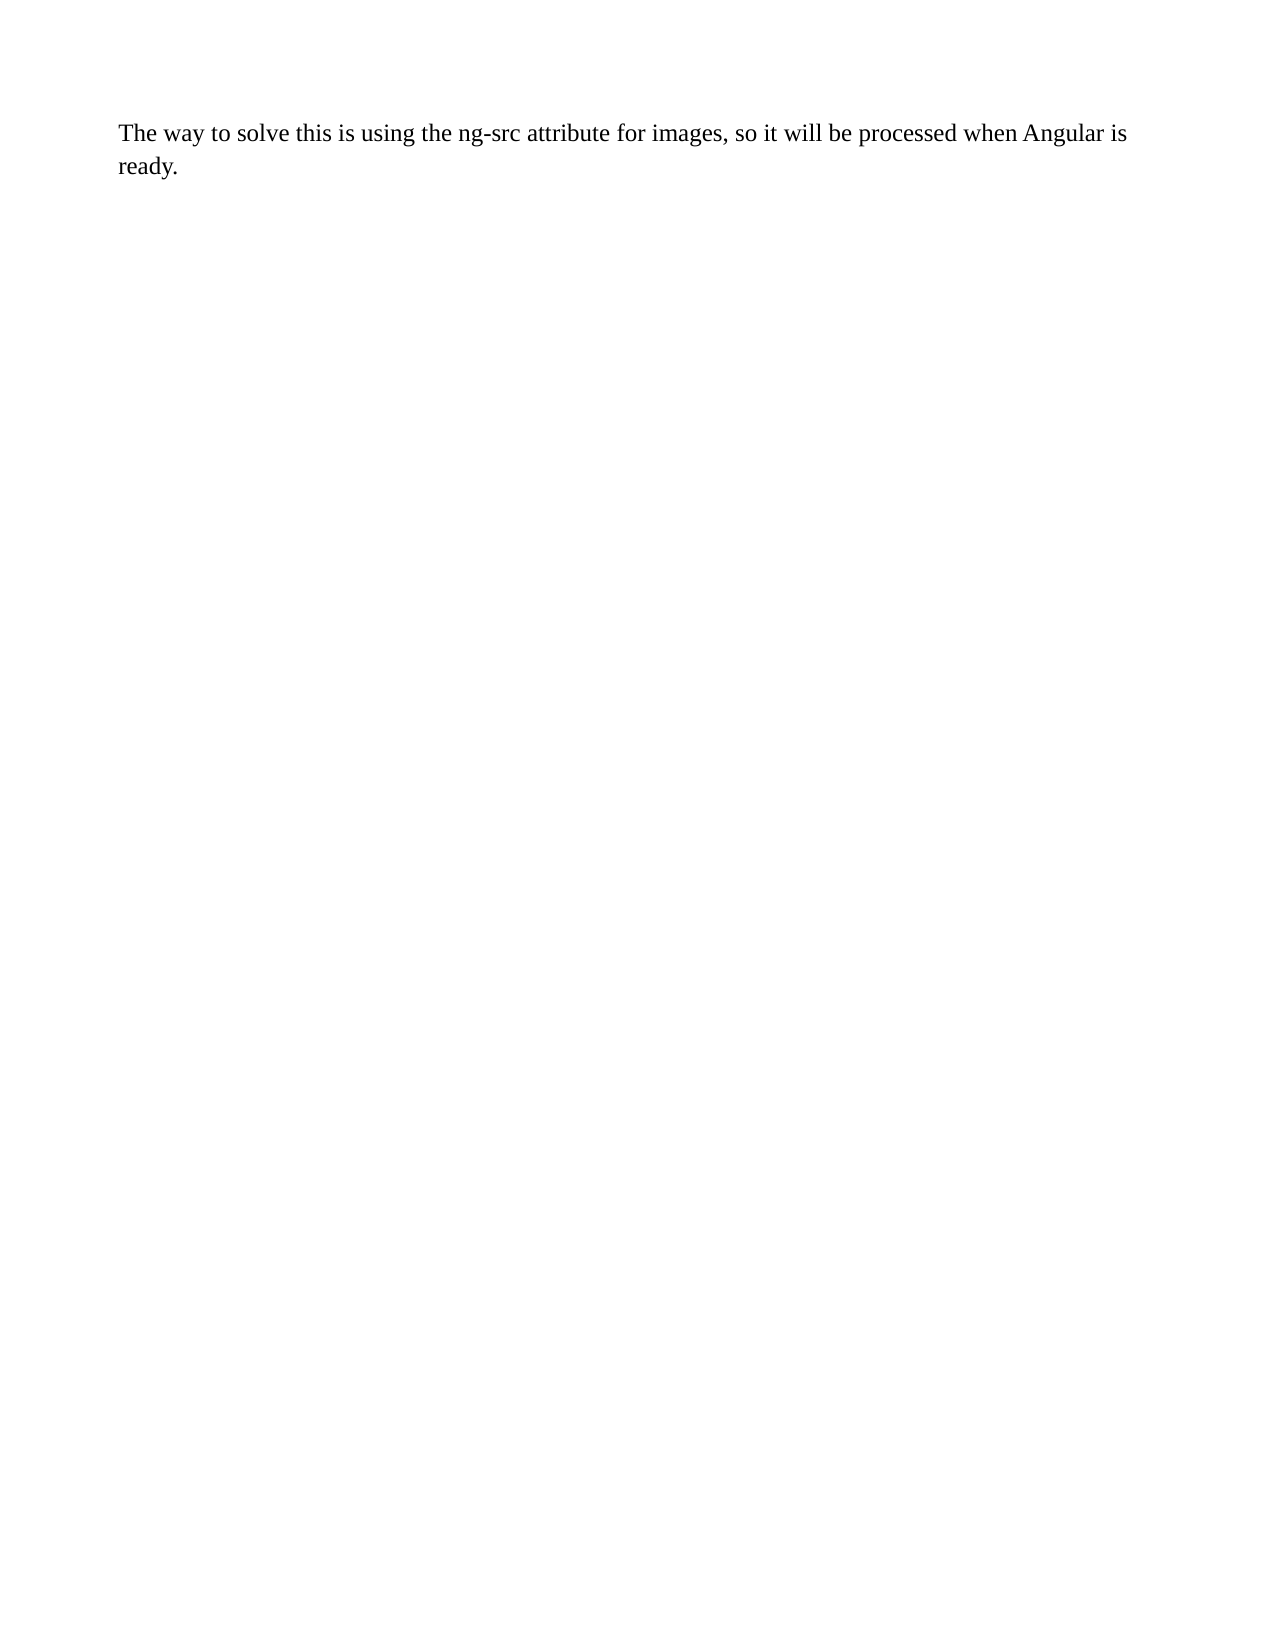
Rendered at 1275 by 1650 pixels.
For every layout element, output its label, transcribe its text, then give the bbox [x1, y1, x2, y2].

text The way to solve this is using the ng-src attribute for images, so it will be processed when Angular is ready. [118, 118, 1157, 180]
